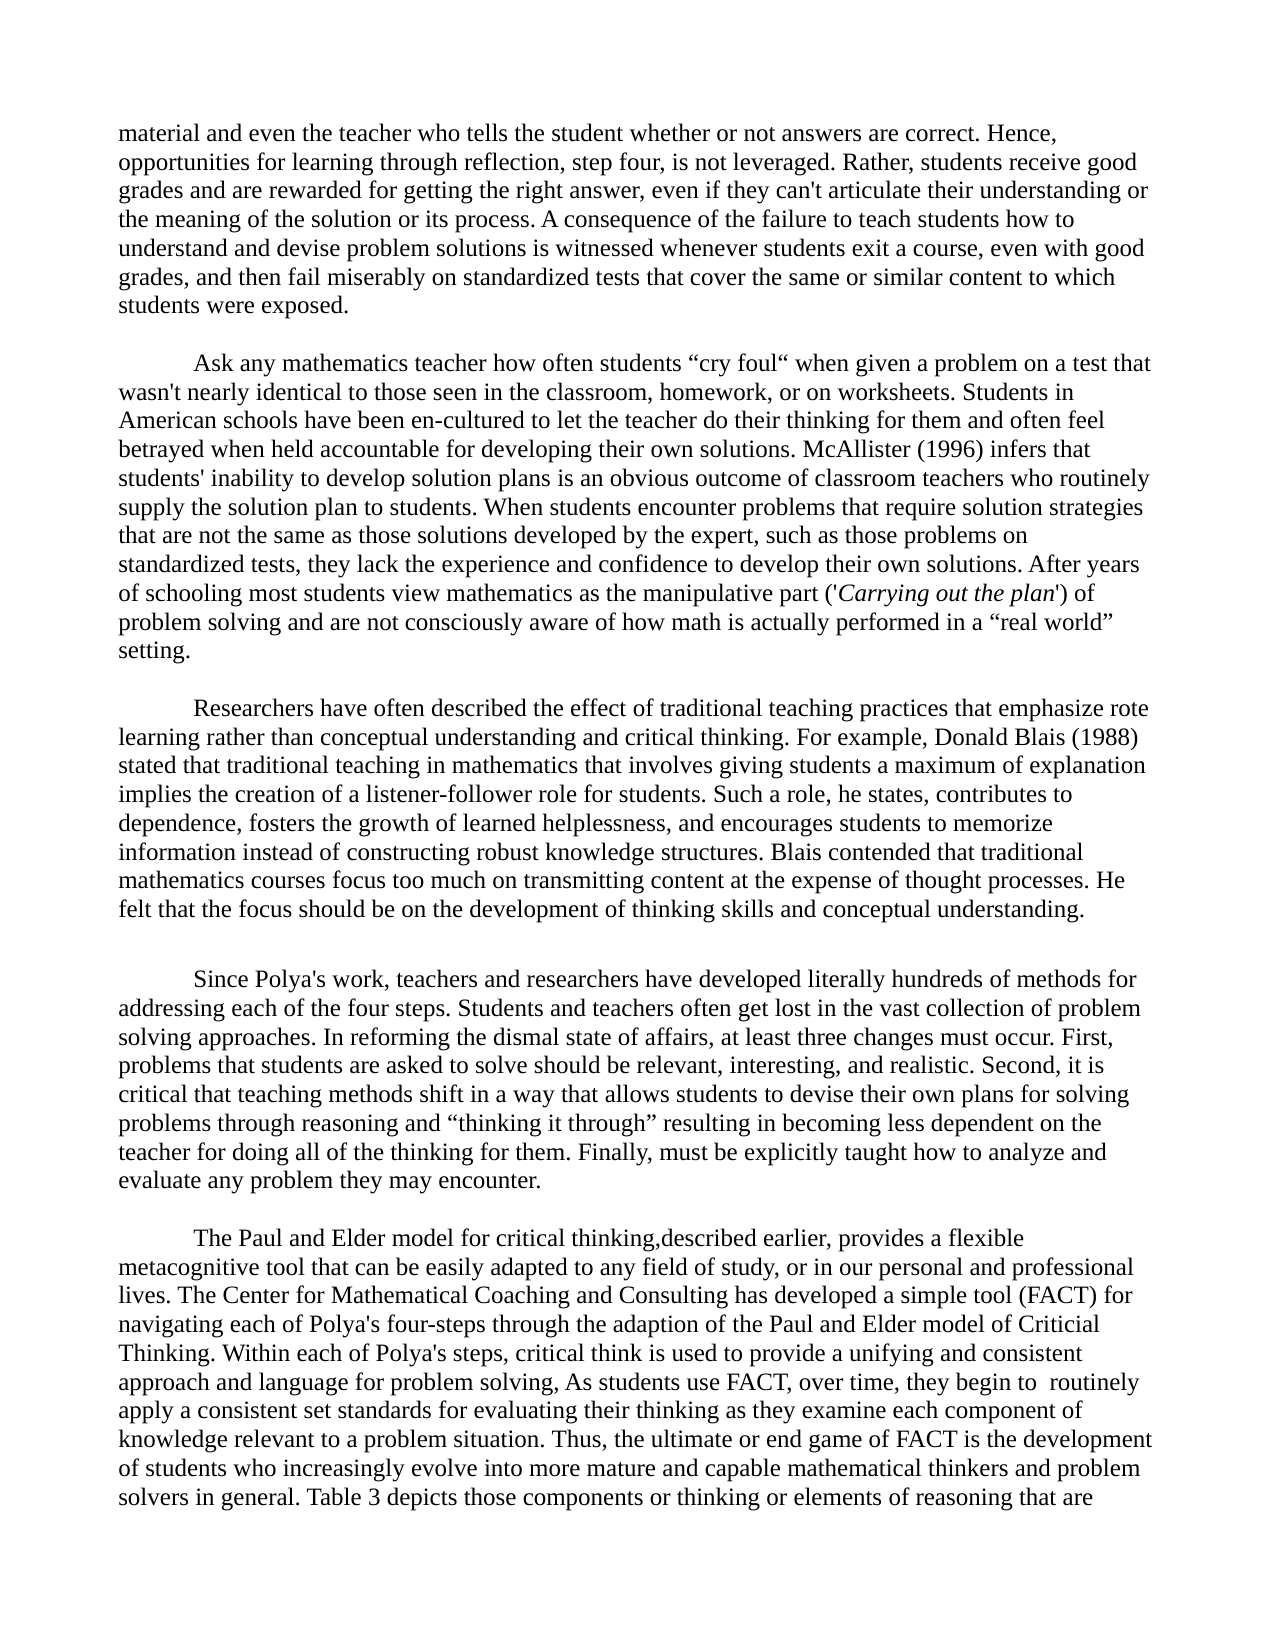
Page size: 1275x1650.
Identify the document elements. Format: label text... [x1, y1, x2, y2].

text The Paul and Elder model for critical thinking,described earlier, provides a flexible metacognitive tool that can be easily adapted to any field of study, or in our personal and professional lives. The Center for Mathematical Coaching and Consulting has developed a simple tool (FACT) for navigating each of Polya's four-steps through the adaption of the Paul and Elder model of Criticial Thinking. Within each of Polya's steps, critical think is used to provide a unifying and consistent approach and language for problem solving, As students use FACT, over time, they begin to routinely apply a consistent set standards for evaluating their thinking as they examine each component of knowledge relevant to a problem situation. Thus, the ultimate or end game of FACT is the development of students who increasingly evolve into more mature and capable mathematical thinkers and problem solvers in general. Table 3 depicts those components or thinking or elements of reasoning that are [118, 1223, 1157, 1511]
text material and even the teacher who tells the student whether or not answers are correct. Hence, opportunities for learning through reflection, step four, is not leveraged. Rather, students receive good grades and are rewarded for getting the right answer, even if they can't articulate their understanding or the meaning of the solution or its process. A consequence of the failure to teach students how to understand and devise problem solutions is witnessed whenever students exit a course, even with good grades, and then fail miserably on standardized tests that cover the same or similar content to which students were exposed. [118, 118, 1157, 319]
text Ask any mathematics teacher how often students “cry foul“ when given a problem on a test that wasn't nearly identical to those seen in the classroom, homework, or on worksheets. Students in American schools have been en-cultured to let the teacher do their thinking for them and often feel betrayed when held accountable for developing their own solutions. McAllister (1996) infers that students' inability to develop solution plans is an obvious outcome of classroom teachers who routinely supply the solution plan to students. When students encounter problems that require solution strategies that are not the same as those solutions developed by the expert, such as those problems on standardized tests, they lack the experience and confidence to develop their own solutions. After years of schooling most students view mathematics as the manipulative part ('Carrying out the plan') of problem solving and are not consciously aware of how math is actually performed in a “real world” setting. [118, 348, 1157, 664]
text Researchers have often described the effect of traditional teaching practices that emphasize rote learning rather than conceptual understanding and critical thinking. For example, Donald Blais (1988) stated that traditional teaching in mathematics that involves giving students a maximum of explanation implies the creation of a listener-follower role for students. Such a role, he states, contributes to dependence, fosters the growth of learned helplessness, and encourages students to memorize information instead of constructing robust knowledge structures. Blais contended that traditional mathematics courses focus too much on transmitting content at the expense of thought processes. He felt that the focus should be on the development of thinking skills and conceptual understanding. [118, 693, 1157, 923]
text Since Polya's work, teachers and researchers have developed literally hundreds of methods for addressing each of the four steps. Students and teachers often get lost in the vast collection of problem solving approaches. In reforming the dismal state of affairs, at least three changes must occur. First, problems that students are asked to solve should be relevant, interesting, and realistic. Second, it is critical that teaching methods shift in a way that allows students to devise their own plans for solving problems through reasoning and “thinking it through” resulting in becoming less dependent on the teacher for doing all of the thinking for them. Finally, must be explicitly taught how to analyze and evaluate any problem they may encounter. [118, 964, 1157, 1194]
